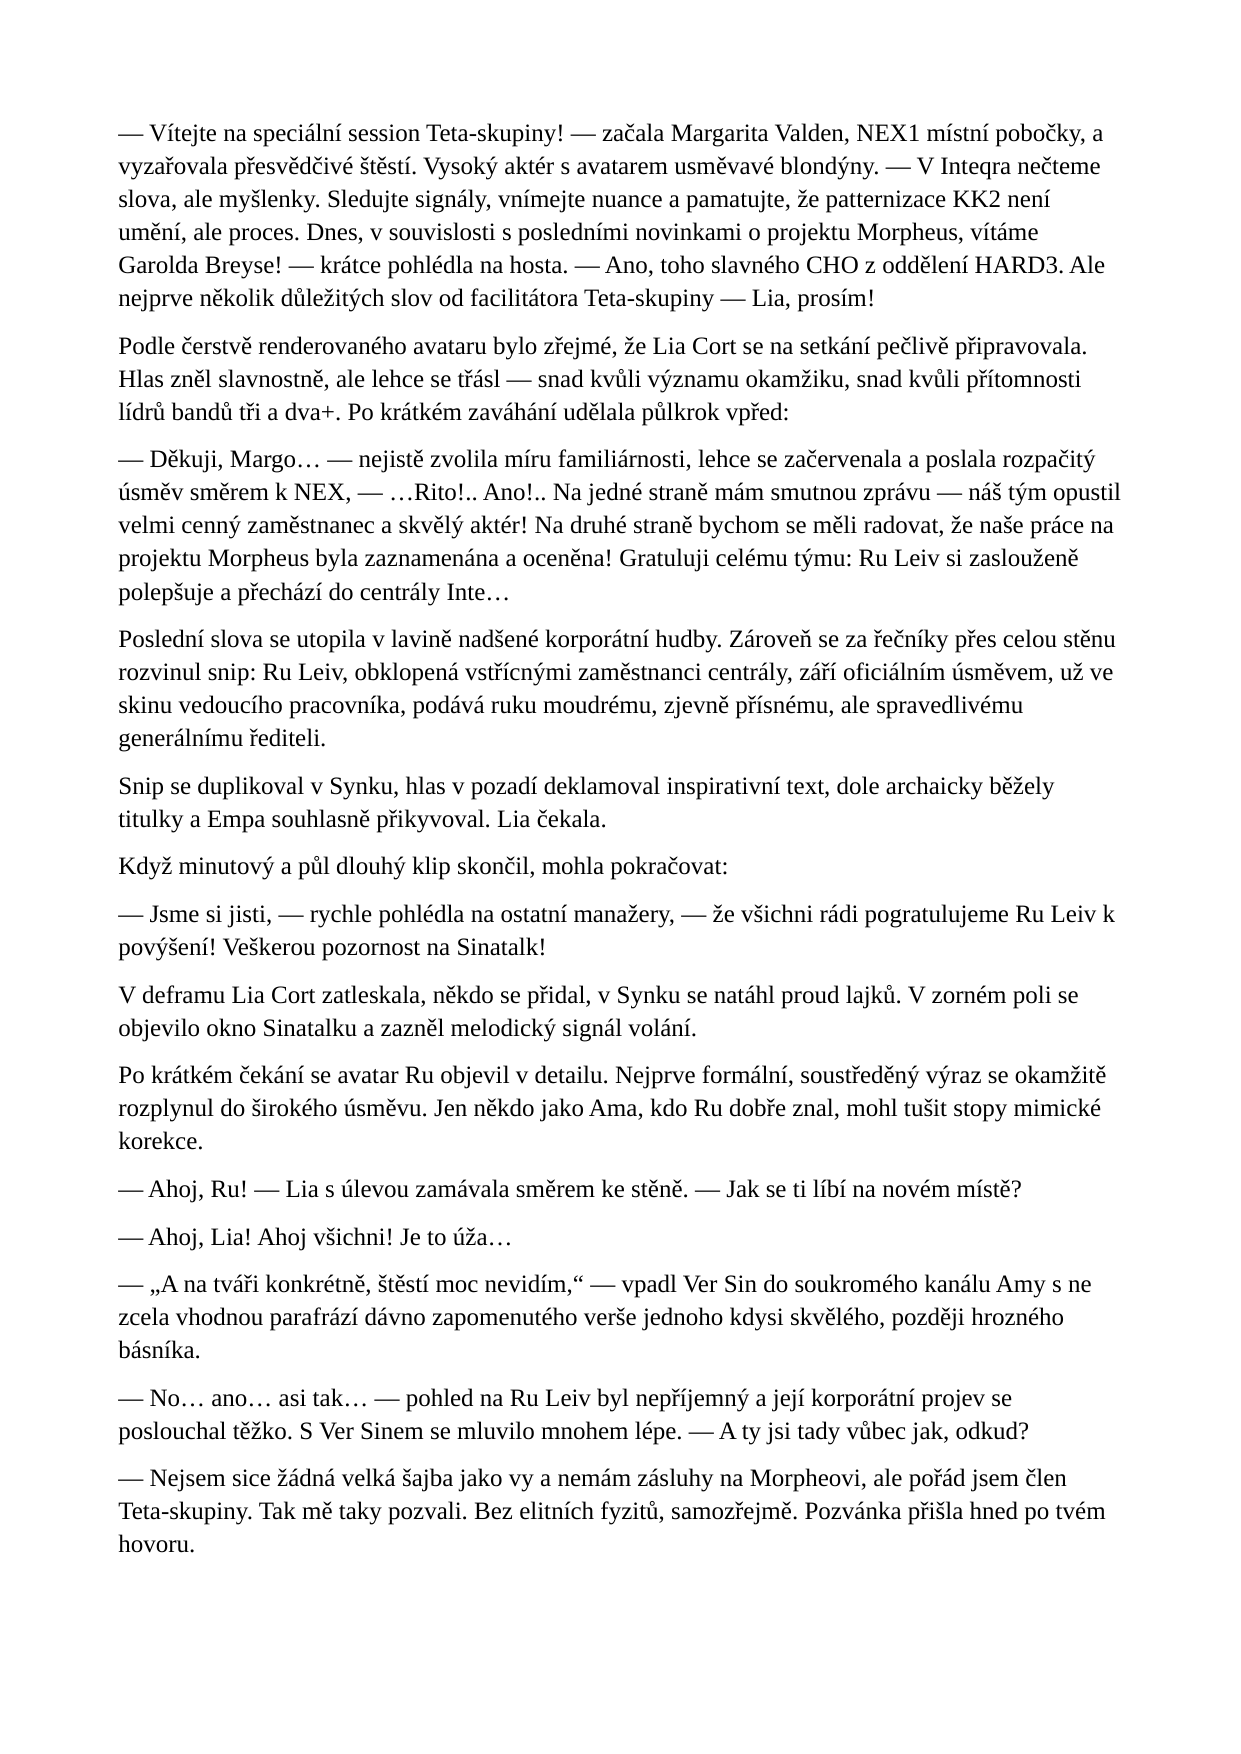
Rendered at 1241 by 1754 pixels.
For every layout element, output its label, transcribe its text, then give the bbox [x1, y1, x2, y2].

text — No… ano… asi tak… — pohled na Ru Leiv byl nepříjemný a její korporátní projev se poslouchal těžko. S Ver Sinem se mluvilo mnohem lépe. — A ty jsi tady vůbec jak, odkud? [118, 1383, 1122, 1444]
text — Děkuji, Margo… — nejistě zvolila míru familiárnosti, lehce se začervenala a poslala rozpačitý úsměv směrem k NEX, — …Rito!.. Ano!.. Na jedné straně mám smutnou zprávu — náš tým opustil velmi cenný zaměstnanec a skvělý aktér! Na druhé straně bychom se měli radovat, že naše práce na projektu Morpheus byla zaznamenána a oceněna! Gratuluji celému týmu: Ru Leiv si zaslouženě polepšuje a přechází do centrály Inte… [118, 444, 1122, 605]
text — Ahoj, Lia! Ahoj všichni! Je to úža… [118, 1222, 1122, 1250]
text Když minutový a půl dlouhý klip skončil, mohla pokračovat: [118, 851, 1122, 880]
text V deframu Lia Cort zatleskala, někdo se přidal, v Synku se natáhl proud lajků. V zorném poli se objevilo okno Sinatalku a zazněl melodický signál volání. [118, 980, 1122, 1041]
text Po krátkém čekání se avatar Ru objevil v detailu. Nejprve formální, soustředěný výraz se okamžitě rozplynul do širokého úsměvu. Jen někdo jako Ama, kdo Ru dobře znal, mohl tušit stopy mimické korekce. [118, 1060, 1122, 1155]
text Poslední slova se utopila v lavině nadšené korporátní hudby. Zároveň se za řečníky přes celou stěnu rozvinul snip: Ru Leiv, obklopená vstřícnými zaměstnanci centrály, září oficiálním úsměvem, už ve skinu vedoucího pracovníka, podává ruku moudrému, zjevně přísnému, ale spravedlivému generálnímu řediteli. [118, 624, 1122, 752]
text Podle čerstvě renderovaného avataru bylo zřejmé, že Lia Cort se na setkání pečlivě připravovala. Hlas zněl slavnostně, ale lehce se třásl — snad kvůli významu okamžiku, snad kvůli přítomnosti lídrů bandů tři a dva+. Po krátkém zaváhání udělala půlkrok vpřed: [118, 331, 1122, 426]
text Snip se duplikoval v Synku, hlas v pozadí deklamoval inspirativní text, dole archaicky běžely titulky a Empa souhlasně přikyvoval. Lia čekala. [118, 771, 1122, 833]
text — Nejsem sice žádná velká šajba jako vy a nemám zásluhy na Morpheovi, ale pořád jsem člen Teta-skupiny. Tak mě taky pozvali. Bez elitních fyzitů, samozřejmě. Pozvánka přišla hned po tvém hovoru. [118, 1463, 1122, 1558]
text — Ahoj, Ru! — Lia s úlevou zamávala směrem ke stěně. — Jak se ti líbí na novém místě? [118, 1174, 1122, 1203]
text — „A na tváři konkrétně, štěstí moc nevidím,“ — vpadl Ver Sin do soukromého kanálu Amy s ne zcela vhodnou parafrází dávno zapomenutého verše jednoho kdysi skvělého, později hrozného básníka. [118, 1269, 1122, 1364]
text — Jsme si jisti, — rychle pohlédla na ostatní manažery, — že všichni rádi pogratulujeme Ru Leiv k povýšení! Veškerou pozornost na Sinatalk! [118, 899, 1122, 961]
text — Vítejte na speciální session Teta-skupiny! — začala Margarita Valden, NEX1 místní pobočky, a vyzařovala přesvědčivé štěstí. Vysoký aktér s avatarem usměvavé blondýny. — V Inteqra nečteme slova, ale myšlenky. Sledujte signály, vnímejte nuance a pamatujte, že patternizace KK2 není umění, ale proces. Dnes, v souvislosti s posledními novinkami o projektu Morpheus, vítáme Garolda Breyse! — krátce pohlédla na hosta. — Ano, toho slavného CHO z oddělení HARD3. Ale nejprve několik důležitých slov od facilitátora Teta-skupiny — Lia, prosím! [118, 118, 1122, 312]
